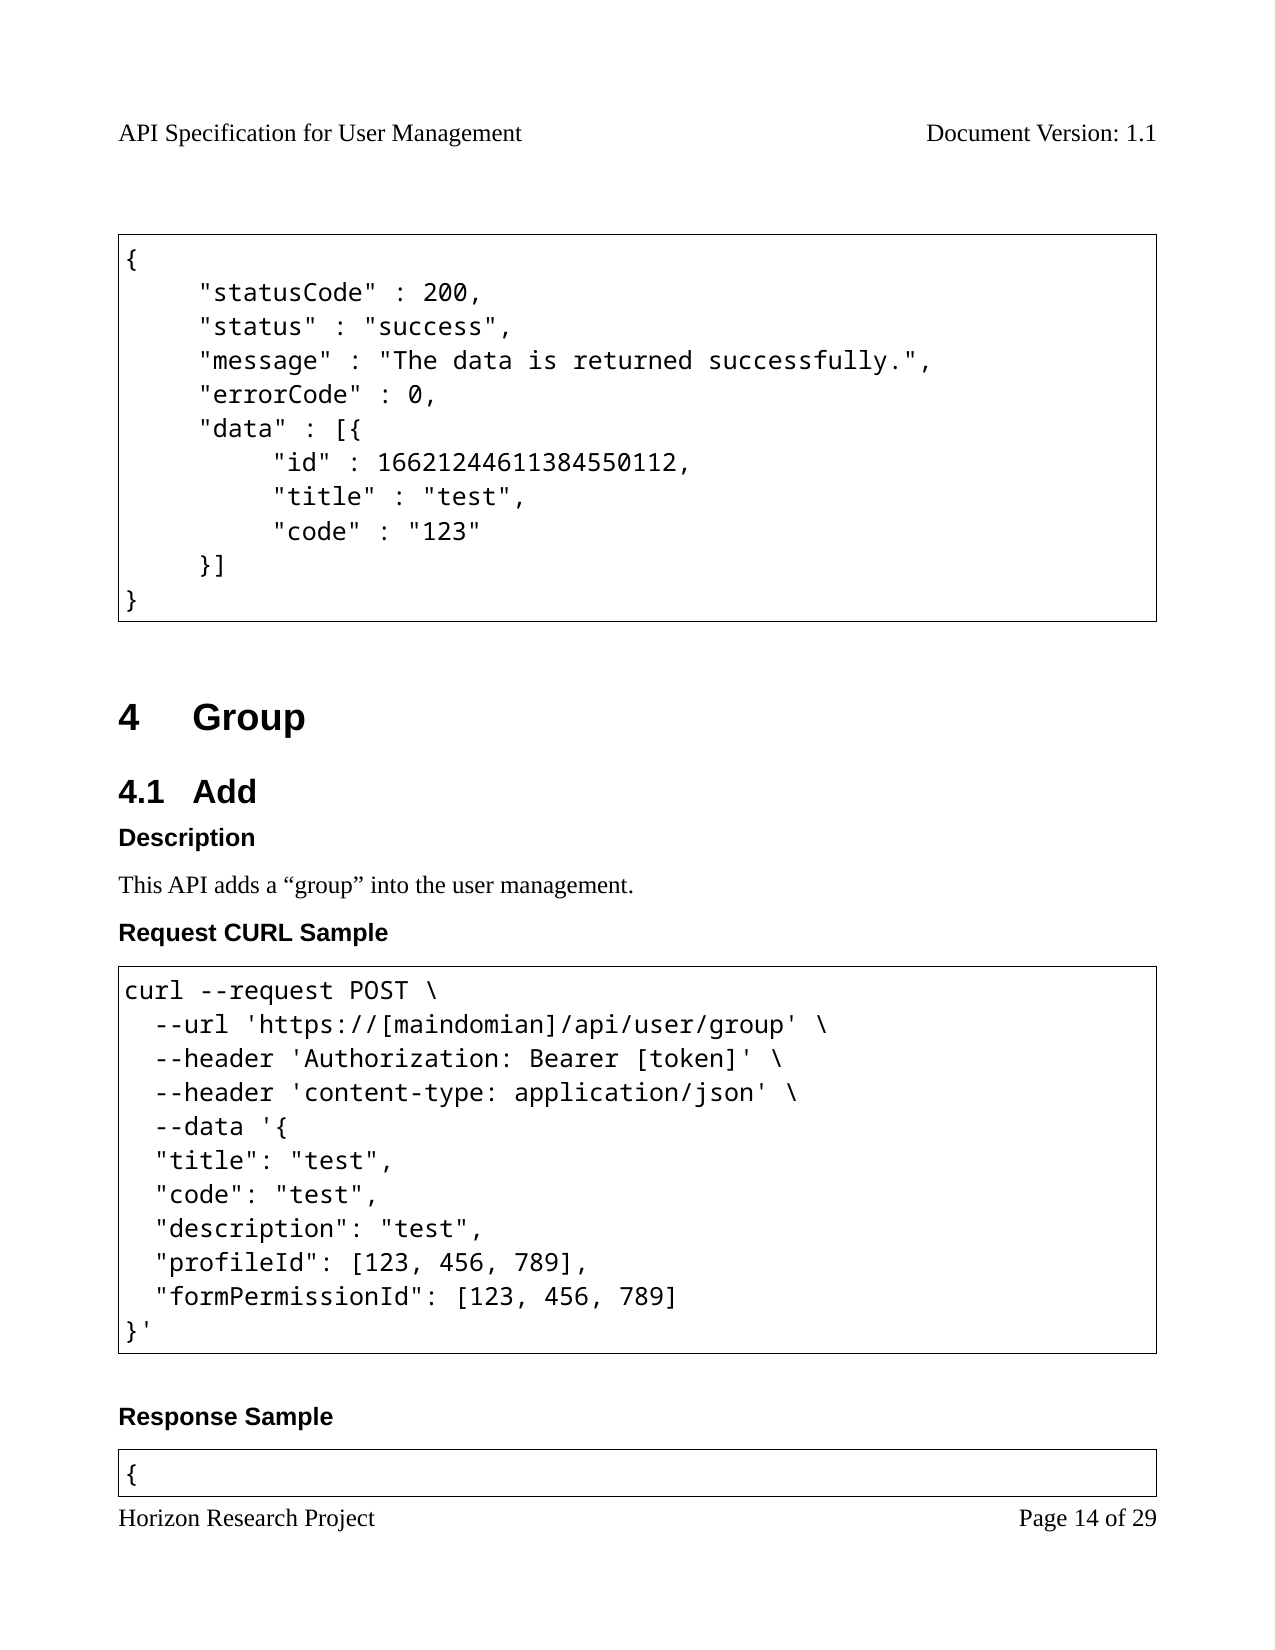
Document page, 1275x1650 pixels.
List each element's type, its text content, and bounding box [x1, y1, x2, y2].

subtitle Group [118, 695, 1157, 738]
table_header curl --request POST \ --url 'https://[maindomian]/api/user/group' \ --header 'Authorization: Bearer [token]' \ --header 'content-type: application/json' \ --data '{ "title": "test", "code": "test", "description": "test", "profileId": [123, 456, 789], "formPermissionId": [123, 456, 789] }' [119, 967, 1156, 1353]
table_header { "statusCode" : 200, "status" : "success", "message" : "The data is returned successfully.", "errorCode" : 0, "data" : [{ "id" : 16621244611384550112, "title" : "test", "code" : "123" }] } [119, 235, 1156, 621]
table_header { [119, 1450, 1156, 1496]
text Response Sample [118, 1401, 1157, 1430]
subtitle Add [118, 772, 1157, 810]
text This API adds a “group” into the user management. [118, 870, 1157, 899]
text Description [118, 823, 1157, 852]
text Request CURL Sample [118, 918, 1157, 947]
